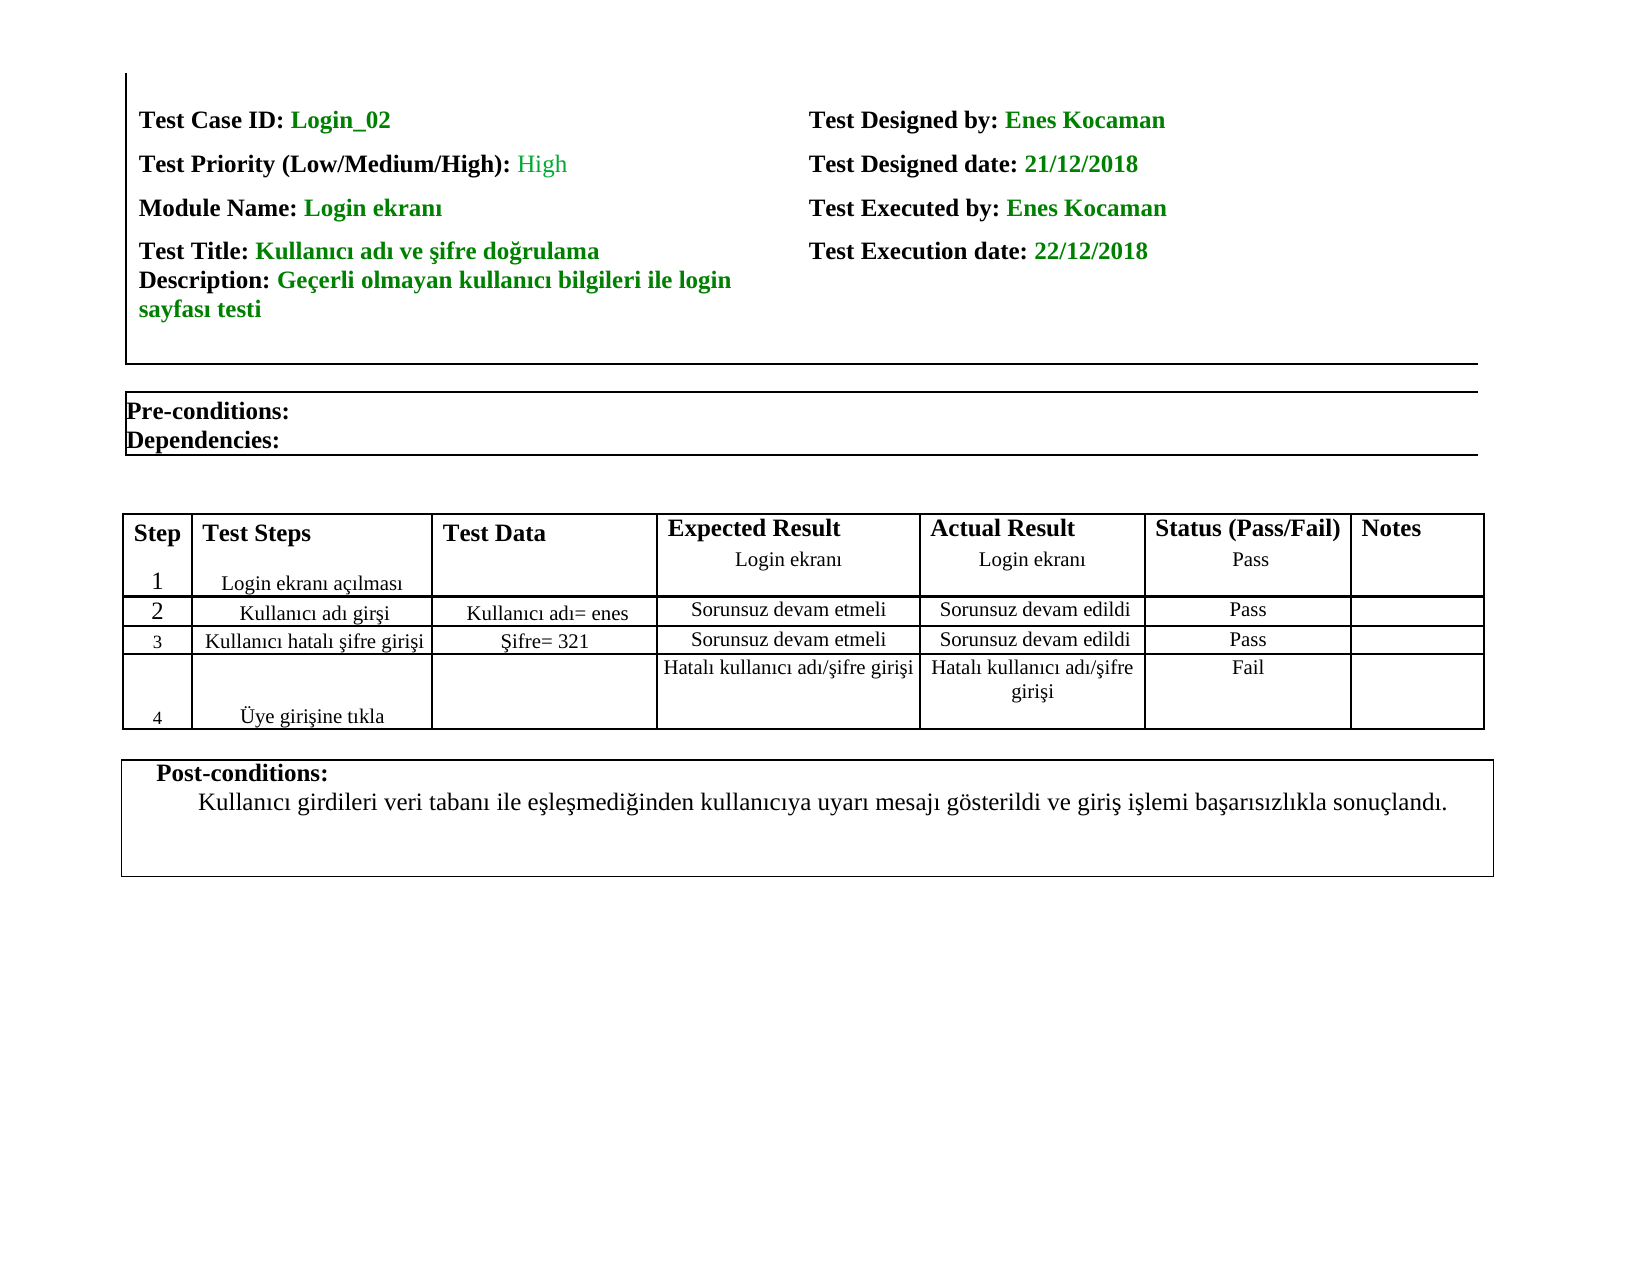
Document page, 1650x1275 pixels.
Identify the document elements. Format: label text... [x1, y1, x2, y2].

table_cell Şifre= 321 [433, 627, 656, 653]
table_cell [809, 365, 1478, 391]
table_cell Sorunsuz devam edildi [921, 598, 1144, 625]
table_cell Pass [1146, 627, 1350, 653]
table_cell [1352, 598, 1483, 625]
table_cell 3 [124, 627, 191, 653]
table_cell Pre-conditions: [127, 393, 1478, 424]
text Kullanıcı girdileri veri tabanı ile eşleşmediğinden kullanıcıya uyarı mesajı gösterildi ve giriş işlemi başarısızlıkla sonuçlandı. [123, 787, 1493, 816]
table_header Test Case ID: Login_02 [127, 73, 808, 134]
table_cell Sorunsuz devam etmeli [658, 598, 919, 625]
table_header Test Data [433, 515, 656, 547]
table_cell Login ekranı açılması [193, 547, 431, 595]
table_header Test Steps [193, 515, 431, 547]
table_cell Pass [1146, 547, 1350, 595]
table_cell [126, 365, 808, 391]
table_cell [433, 655, 656, 728]
table_cell Kullanıcı adı= enes [433, 598, 656, 625]
table_cell 4 [124, 655, 191, 728]
table_header Status (Pass/Fail) [1146, 515, 1350, 547]
table_cell Sorunsuz devam edildi [921, 627, 1144, 653]
table_cell Module Name: Login ekranı [127, 178, 808, 221]
table_cell Login ekranı [658, 547, 919, 595]
table_cell Test Title: Kullanıcı adı ve şifre doğrulama [127, 221, 808, 265]
table_cell Test Execution date: 22/12/2018 [809, 221, 1478, 265]
table_cell Kullanıcı hatalı şifre girişi [193, 627, 431, 653]
table_cell Test Executed by: Enes Kocaman [809, 178, 1478, 221]
table_header Test Designed by: Enes Kocaman [809, 73, 1478, 134]
table_cell [127, 323, 808, 363]
table_cell Test Priority (Low/Medium/High): High [127, 134, 808, 178]
table_cell Description: Geçerli olmayan kullanıcı bilgileri ile login sayfası testi [127, 265, 808, 323]
table_cell 1 [124, 547, 191, 595]
table_cell [1352, 655, 1483, 728]
table_cell Hatalı kullanıcı adı/şifre girişi [658, 655, 919, 728]
table_cell 2 [124, 598, 191, 625]
table_cell Login ekranı [921, 547, 1144, 595]
table_cell Sorunsuz devam etmeli [658, 627, 919, 653]
table_cell [1352, 547, 1483, 595]
text Post-conditions: [156, 761, 1493, 787]
table_cell [433, 547, 656, 595]
table_cell Üye girişine tıkla [193, 655, 431, 728]
table_cell Dependencies: [127, 425, 1478, 454]
table_header Step [124, 515, 191, 547]
table_cell Hatalı kullanıcı adı/şifre girişi [921, 655, 1144, 728]
table_cell [809, 323, 1478, 363]
table_cell Test Designed date: 21/12/2018 [809, 134, 1478, 178]
table_cell Pass [1146, 598, 1350, 625]
table_cell [809, 265, 1478, 323]
table_header Actual Result [921, 515, 1144, 547]
table_cell Kullanıcı adı girşi [193, 598, 431, 625]
table_cell Fail [1146, 655, 1350, 728]
table_header Expected Result [658, 515, 919, 547]
table_cell [1352, 627, 1483, 653]
table_header Notes [1352, 515, 1483, 547]
